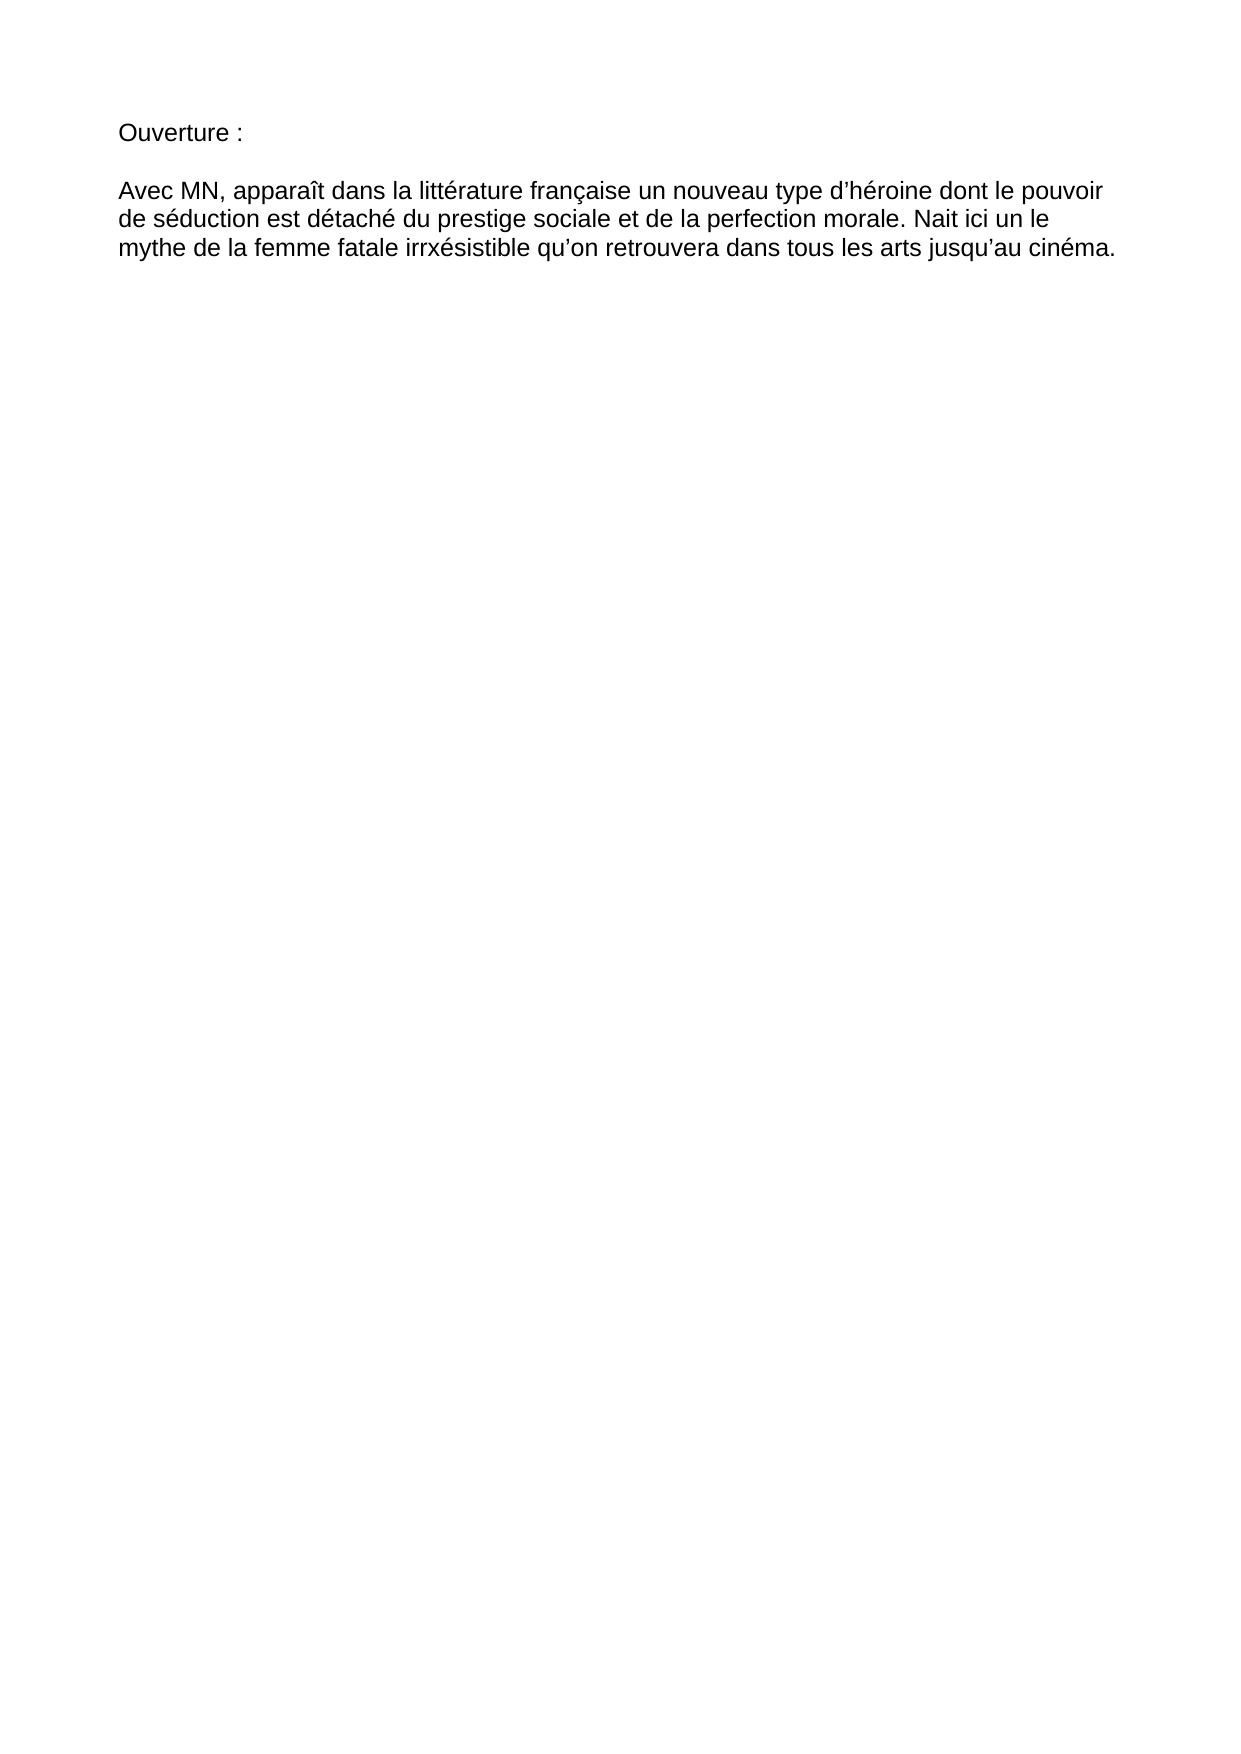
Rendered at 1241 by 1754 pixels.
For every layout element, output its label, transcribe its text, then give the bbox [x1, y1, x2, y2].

text Ouverture : [118, 118, 1122, 147]
text Avec MN, apparaît dans la littérature française un nouveau type d’héroine dont le pouvoir de séduction est détaché du prestige sociale et de la perfection morale. Nait ici un le mythe de la femme fatale irrxésistible qu’on retrouvera dans tous les arts jusqu’au cinéma. [118, 176, 1122, 262]
